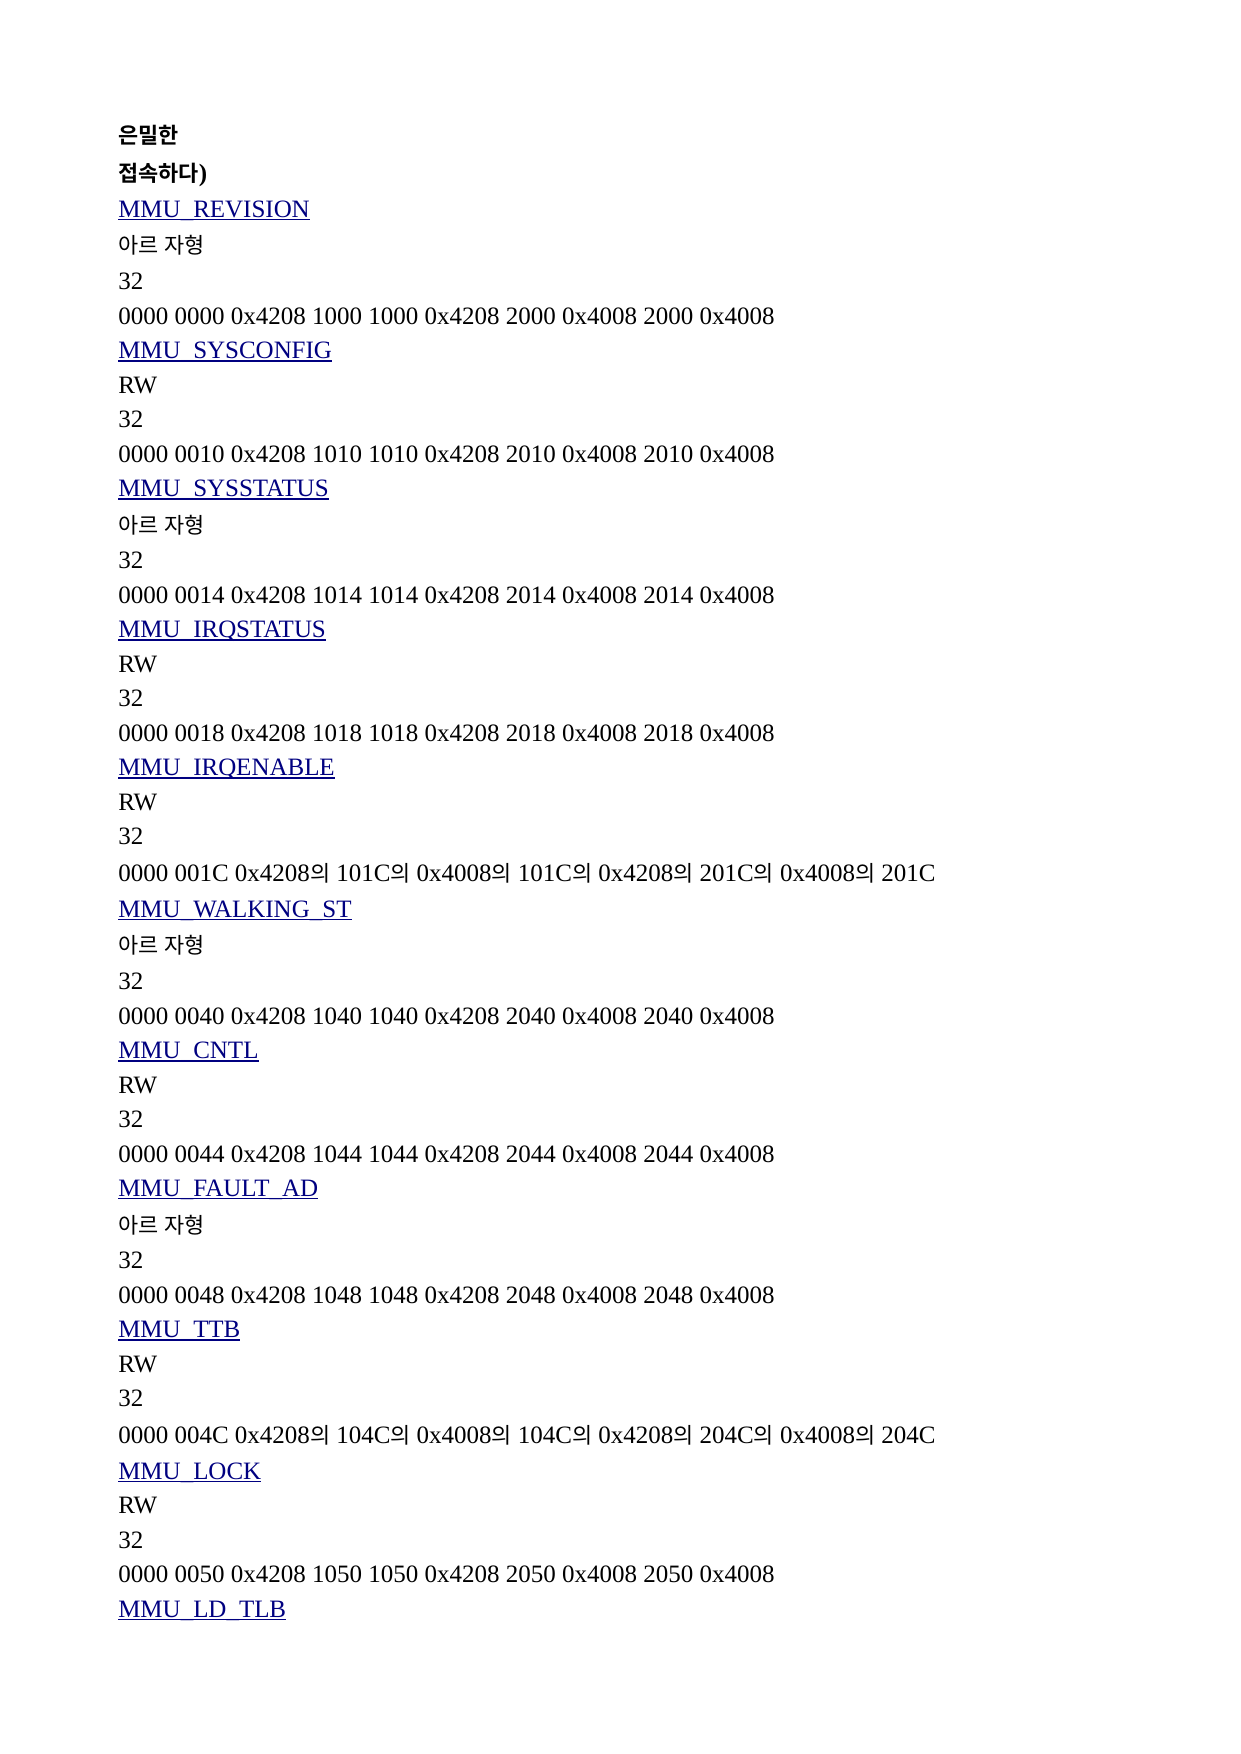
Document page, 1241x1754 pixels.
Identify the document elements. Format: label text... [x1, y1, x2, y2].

text RW [118, 787, 1122, 816]
text 0000 0044 0x4208 1044 1044 0x4208 2044 0x4008 2044 0x4008 [118, 1139, 1122, 1167]
text RW [118, 649, 1122, 678]
text 32 [118, 546, 1122, 574]
text MMU_FAULT_AD [118, 1173, 1122, 1202]
text 0000 004C 0x4208의 104C의 0x4008의 104C의 0x4208의 204C의 0x4008의 204C [118, 1418, 1122, 1449]
text 은밀한 [118, 118, 1122, 150]
text 32 [118, 1383, 1122, 1412]
text MMU_TTB [118, 1314, 1122, 1343]
text 32 [118, 1525, 1122, 1553]
text 32 [118, 404, 1122, 433]
text 32 [118, 266, 1122, 295]
text MMU_SYSCONFIG [118, 335, 1122, 364]
text 아르 자형 [118, 228, 1122, 260]
text 아르 자형 [118, 508, 1122, 539]
text 32 [118, 1246, 1122, 1274]
text 0000 0000 0x4208 1000 1000 0x4208 2000 0x4008 2000 0x4008 [118, 301, 1122, 329]
text RW [118, 1490, 1122, 1519]
text 32 [118, 966, 1122, 995]
text 아르 자형 [118, 928, 1122, 960]
text RW [118, 370, 1122, 398]
text 32 [118, 1104, 1122, 1133]
text MMU_LOCK [118, 1456, 1122, 1484]
text 32 [118, 821, 1122, 850]
text 0000 0048 0x4208 1048 1048 0x4208 2048 0x4008 2048 0x4008 [118, 1280, 1122, 1309]
text 0000 0018 0x4208 1018 1018 0x4208 2018 0x4008 2018 0x4008 [118, 718, 1122, 747]
text 접속하다) [118, 156, 1122, 188]
text RW [118, 1349, 1122, 1378]
text MMU_LD_TLB [118, 1594, 1122, 1622]
text MMU_IRQSTATUS [118, 614, 1122, 643]
text MMU_REVISION [118, 194, 1122, 223]
text 아르 자형 [118, 1208, 1122, 1239]
text MMU_CNTL [118, 1035, 1122, 1064]
text 0000 0014 0x4208 1014 1014 0x4208 2014 0x4008 2014 0x4008 [118, 580, 1122, 609]
text 32 [118, 683, 1122, 712]
text 0000 0050 0x4208 1050 1050 0x4208 2050 0x4008 2050 0x4008 [118, 1559, 1122, 1588]
text 0000 0010 0x4208 1010 1010 0x4208 2010 0x4008 2010 0x4008 [118, 439, 1122, 467]
text RW [118, 1070, 1122, 1098]
text 0000 001C 0x4208의 101C의 0x4008의 101C의 0x4208의 201C의 0x4008의 201C [118, 856, 1122, 888]
text MMU_WALKING_ST [118, 894, 1122, 923]
text MMU_IRQENABLE [118, 752, 1122, 781]
text MMU_SYSSTATUS [118, 473, 1122, 502]
text 0000 0040 0x4208 1040 1040 0x4208 2040 0x4008 2040 0x4008 [118, 1001, 1122, 1029]
